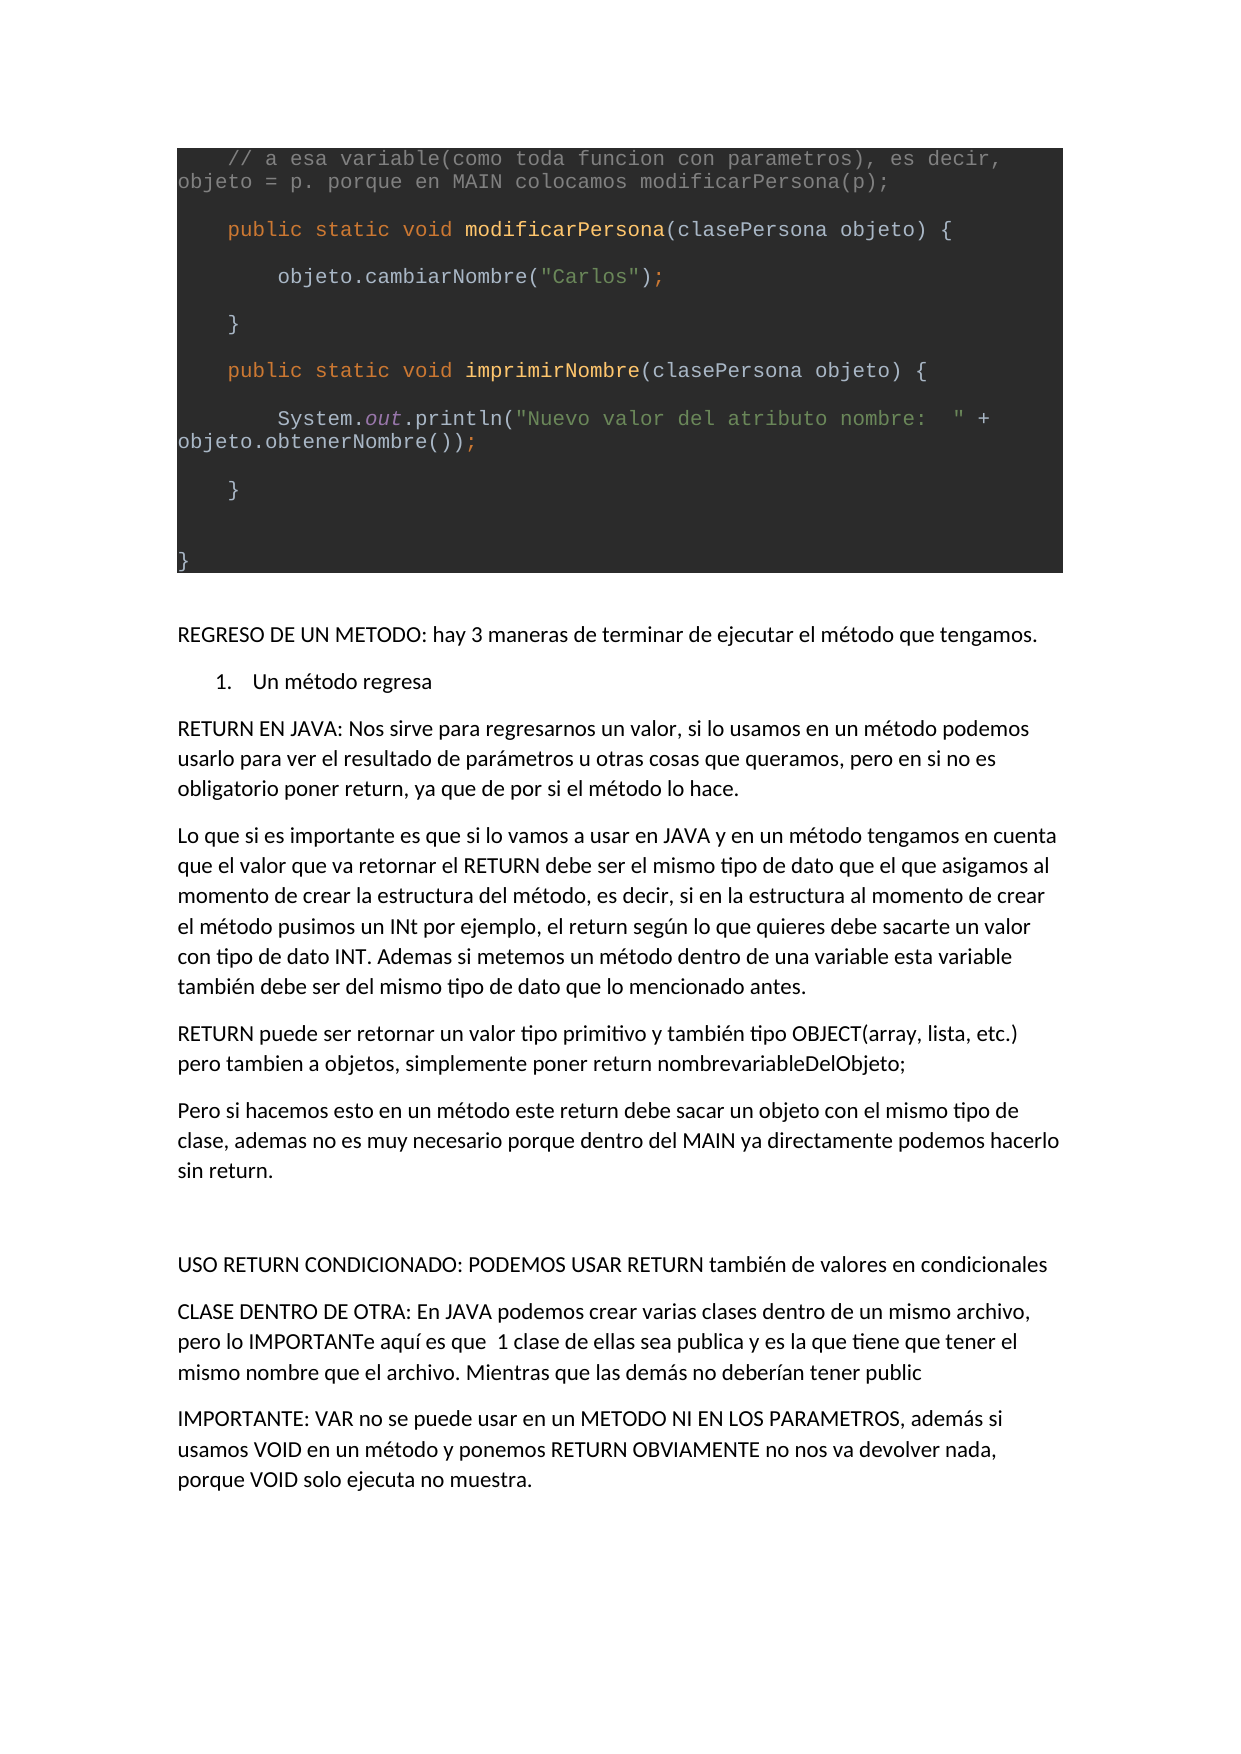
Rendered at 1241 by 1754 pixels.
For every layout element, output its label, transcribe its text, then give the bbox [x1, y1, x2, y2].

text RETURN puede ser retornar un valor tipo primitivo y también tipo OBJECT(array, lista, etc.) pero tambien a objetos, simplemente poner return nombrevariableDelObjeto; [177, 1019, 1063, 1077]
text // a esa variable(como toda funcion con parametros), es decir, objeto = p. porque en MAIN colocamos modificarPersona(p); public static void modificarPersona(clasePersona objeto) { objeto.cambiarNombre("Carlos"); } public static void imprimirNombre(clasePersona objeto) { System.out.println("Nuevo valor del atributo nombre: " + objeto.obtenerNombre()); } } [177, 148, 1063, 573]
text Pero si hacemos esto en un método este return debe sacar un objeto con el mismo tipo de clase, ademas no es muy necesario porque dentro del MAIN ya directamente podemos hacerlo sin return. [177, 1096, 1063, 1184]
text IMPORTANTE: VAR no se puede usar en un METODO NI EN LOS PARAMETROS, además si usamos VOID en un método y ponemos RETURN OBVIAMENTE no nos va devolver nada, porque VOID solo ejecuta no muestra. [177, 1404, 1063, 1493]
text CLASE DENTRO DE OTRA: En JAVA podemos crear varias clases dentro de un mismo archivo, pero lo IMPORTANTe aquí es que 1 clase de ellas sea publica y es la que tiene que tener el mismo nombre que el archivo. Mientras que las demás no deberían tener public [177, 1297, 1063, 1386]
text REGRESO DE UN METODO: hay 3 maneras de terminar de ejecutar el método que tengamos. [177, 620, 1063, 648]
list Un método regresa [215, 667, 1063, 695]
text Lo que si es importante es que si lo vamos a usar en JAVA y en un método tengamos en cuenta que el valor que va retornar el RETURN debe ser el mismo tipo de dato que el que asigamos al momento de crear la estructura del método, es decir, si en la estructura al momento de crear el método pusimos un INt por ejemplo, el return según lo que quieres debe sacarte un valor con tipo de dato INT. Ademas si metemos un método dentro de una variable esta variable también debe ser del mismo tipo de dato que lo mencionado antes. [177, 821, 1063, 1000]
text RETURN EN JAVA: Nos sirve para regresarnos un valor, si lo usamos en un método podemos usarlo para ver el resultado de parámetros u otras cosas que queramos, pero en si no es obligatorio poner return, ya que de por si el método lo hace. [177, 714, 1063, 802]
text USO RETURN CONDICIONADO: PODEMOS USAR RETURN también de valores en condicionales [177, 1250, 1063, 1278]
